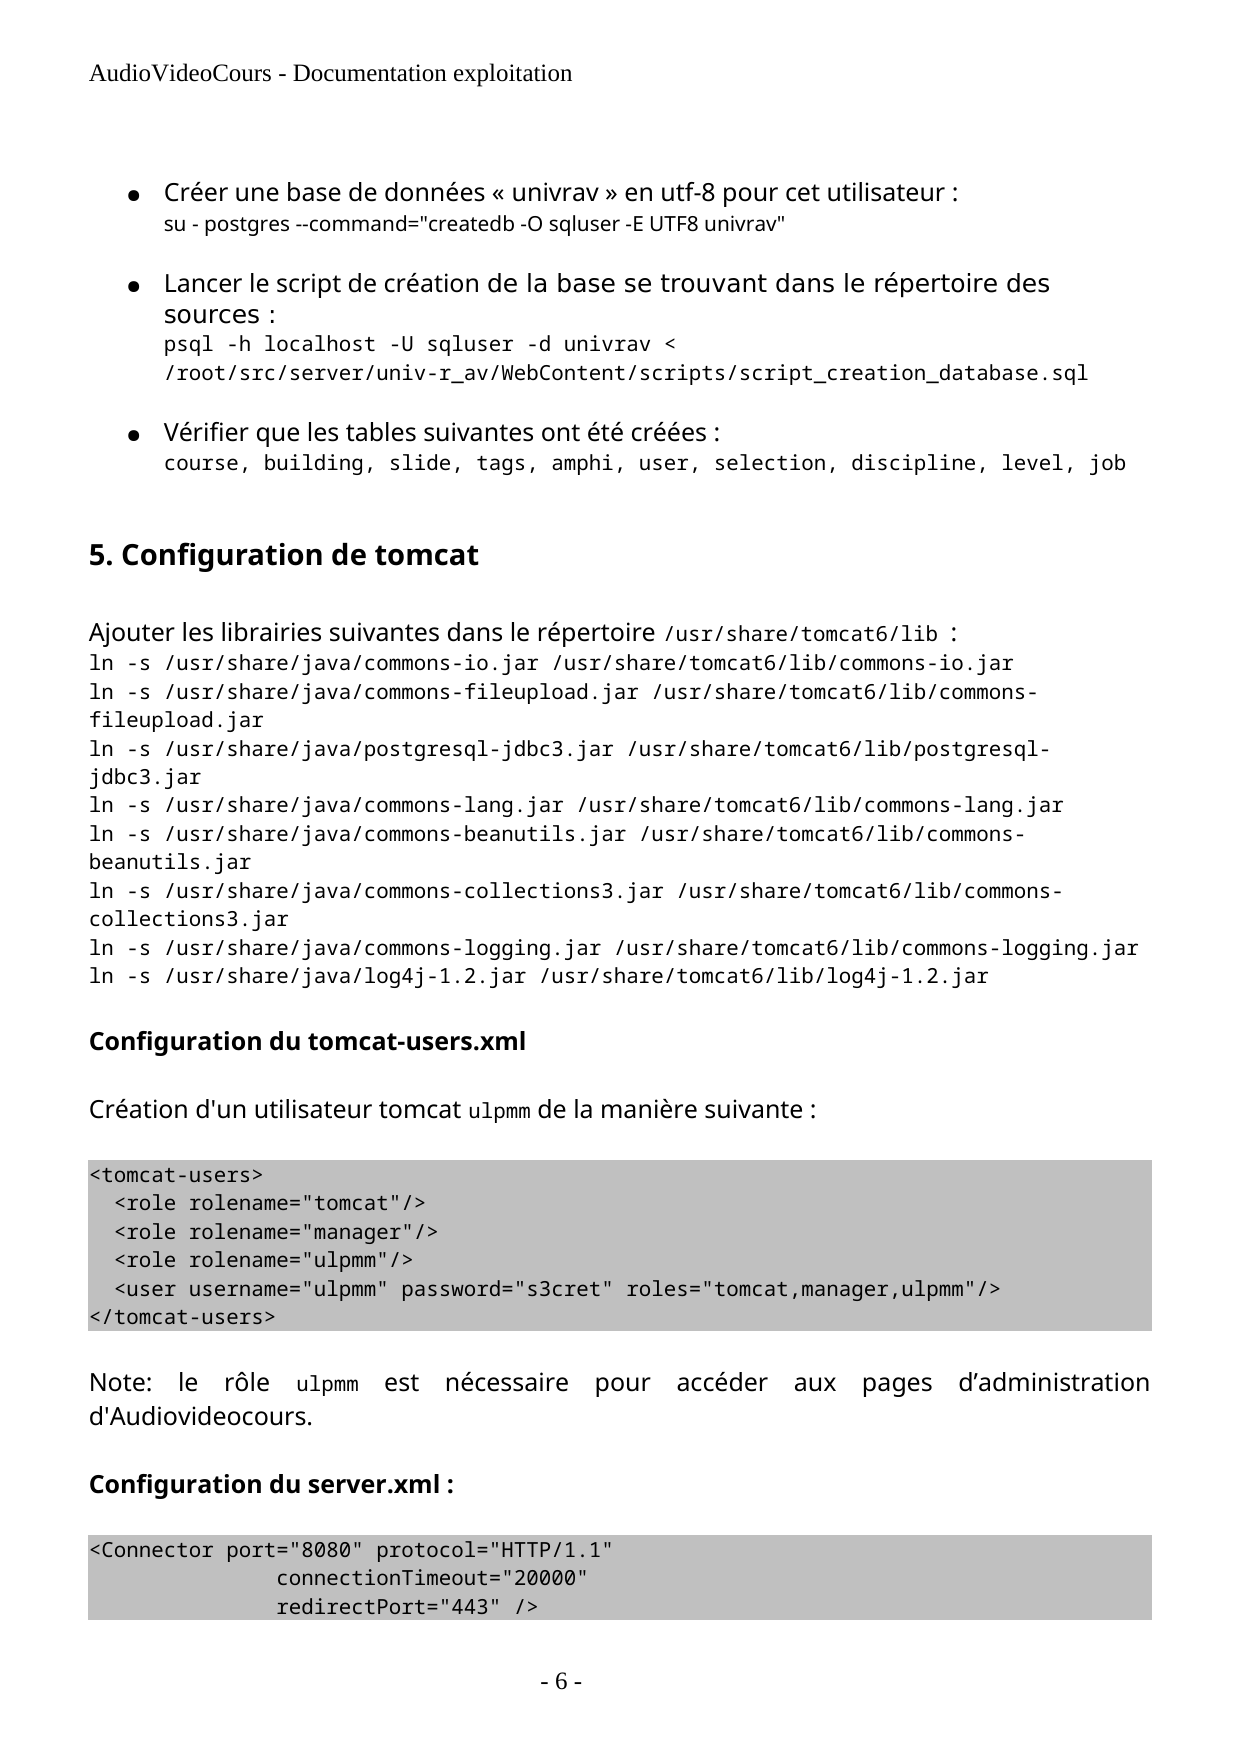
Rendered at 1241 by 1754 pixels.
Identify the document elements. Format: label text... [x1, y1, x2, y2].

list psql -h localhost -U sqluser -d univrav < /root/src/server/univ-r_av/WebContent/scripts/script_creation_database.sql [126, 329, 1152, 386]
text Configuration du server.xml : [88, 1467, 1152, 1501]
text ln -s /usr/share/java/commons-collections3.jar /usr/share/tomcat6/lib/commons-collections3.jar [88, 876, 1152, 933]
text Création d'un utilisateur tomcat ulpmm de la manière suivante : [88, 1092, 1152, 1126]
list Créer une base de données « univrav » en utf-8 pour cet utilisateur : [126, 175, 1152, 209]
text </tomcat-users> [88, 1302, 1152, 1331]
text ln -s /usr/share/java/commons-fileupload.jar /usr/share/tomcat6/lib/commons-fileupload.jar [88, 677, 1152, 734]
text ln -s /usr/share/java/log4j-1.2.jar /usr/share/tomcat6/lib/log4j-1.2.jar [88, 961, 1152, 989]
text Configuration du tomcat-users.xml [88, 1024, 1152, 1058]
text <user username="ulpmm" password="s3cret" roles="tomcat,manager,ulpmm"/> [88, 1274, 1152, 1302]
list Lancer le script de création de la base se trouvant dans le répertoire des sources : [126, 266, 1152, 329]
list su - postgres --command="createdb -O sqluser -E UTF8 univrav" [126, 209, 1152, 237]
text ln -s /usr/share/java/commons-logging.jar /usr/share/tomcat6/lib/commons-logging.jar [88, 933, 1152, 961]
text Note: le rôle ulpmm est nécessaire pour accéder aux pages d’administration d'Audiovideocours. [88, 1364, 1152, 1433]
subtitle 5. Configuration de tomcat [88, 534, 1152, 574]
text ln -s /usr/share/java/postgresql-jdbc3.jar /usr/share/tomcat6/lib/postgresql-jdbc3.jar [88, 734, 1152, 791]
text <role rolename="tomcat"/> [88, 1188, 1152, 1217]
text <role rolename="manager"/> [88, 1217, 1152, 1245]
text ln -s /usr/share/java/commons-lang.jar /usr/share/tomcat6/lib/commons-lang.jar [88, 791, 1152, 819]
text Ajouter les librairies suivantes dans le répertoire /usr/share/tomcat6/lib : [88, 614, 1152, 648]
text <tomcat-users> [88, 1160, 1152, 1188]
list course, building, slide, tags, amphi, user, selection, discipline, level, job [126, 448, 1152, 477]
text <Connector port="8080" protocol="HTTP/1.1" connectionTimeout="20000" redirectPort="443" /> [88, 1535, 1152, 1620]
list Vérifier que les tables suivantes ont été créées : [126, 414, 1152, 448]
text ln -s /usr/share/java/commons-beanutils.jar /usr/share/tomcat6/lib/commons-beanutils.jar [88, 819, 1152, 876]
text ln -s /usr/share/java/commons-io.jar /usr/share/tomcat6/lib/commons-io.jar [88, 648, 1152, 677]
text <role rolename="ulpmm"/> [88, 1245, 1152, 1274]
